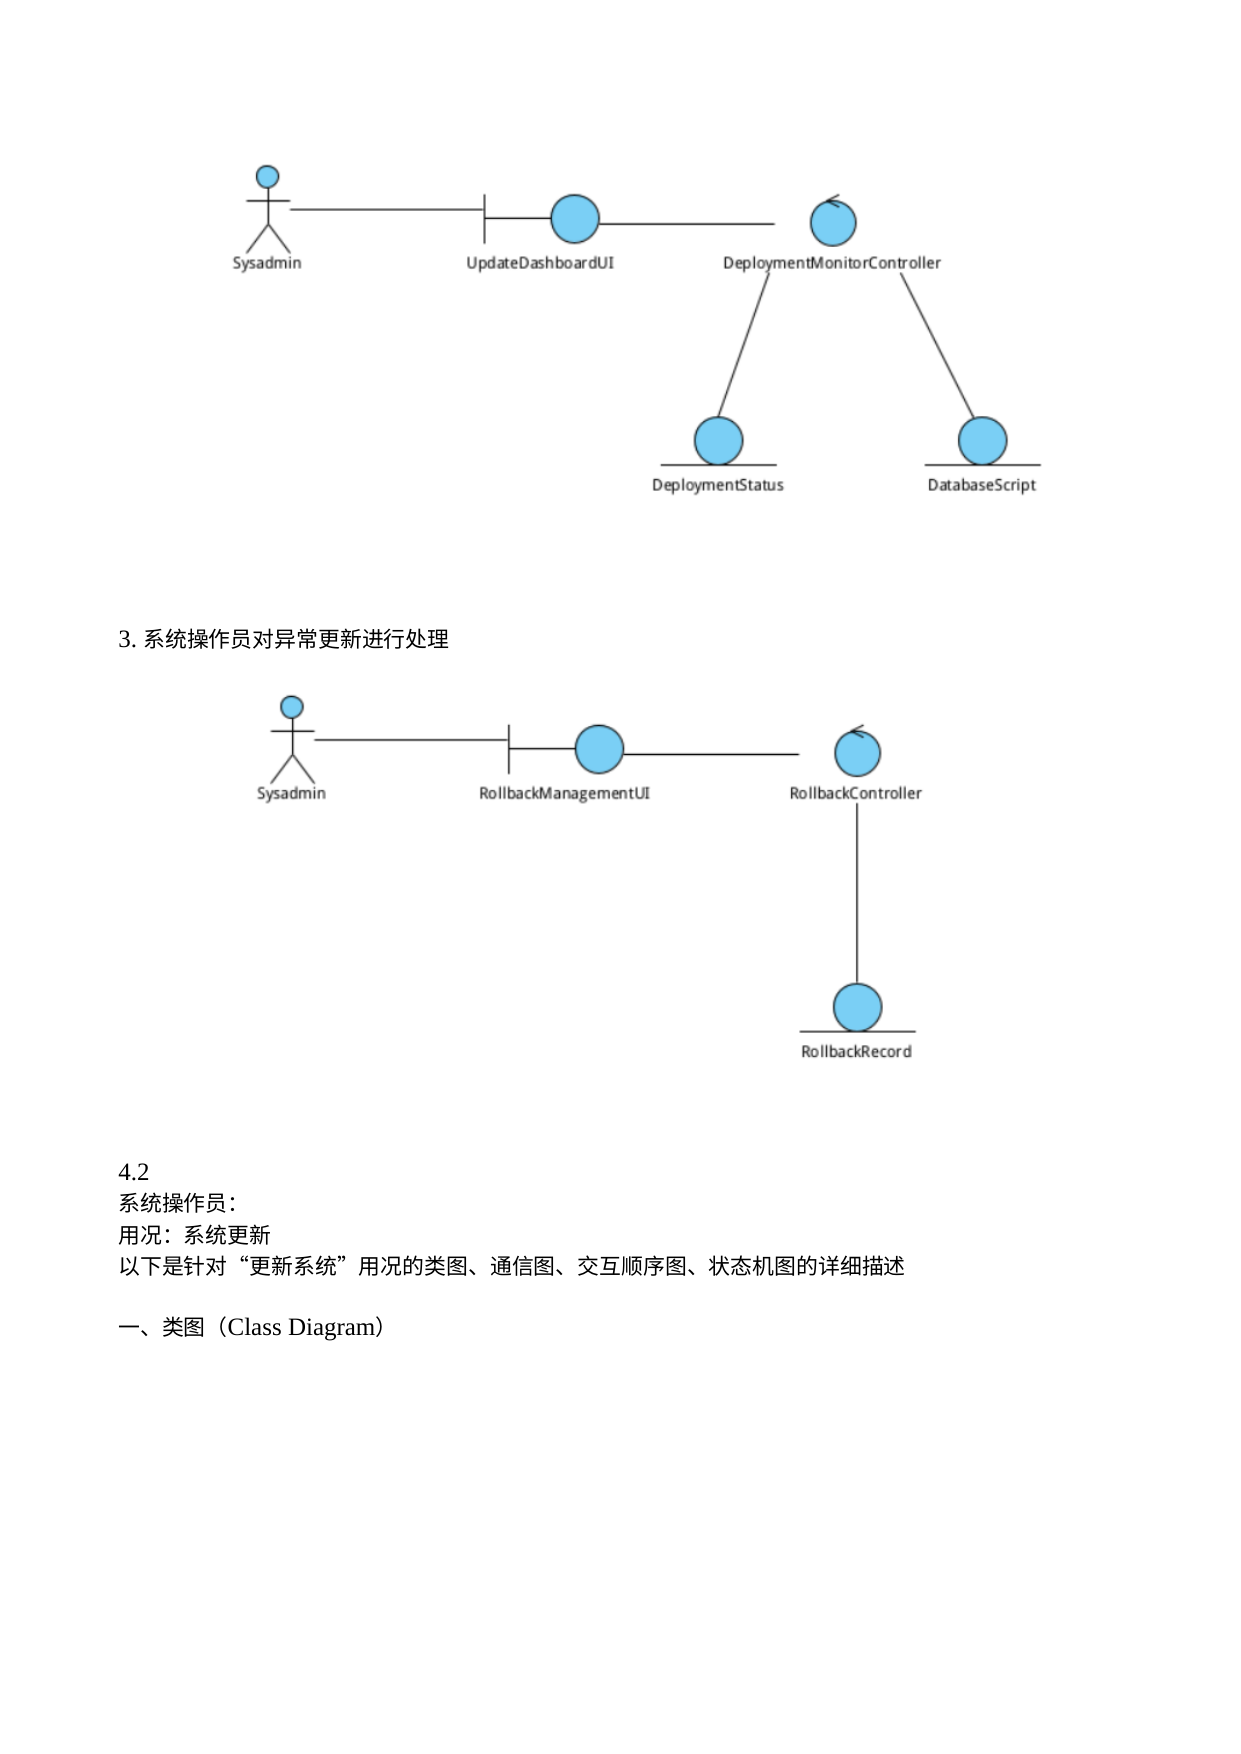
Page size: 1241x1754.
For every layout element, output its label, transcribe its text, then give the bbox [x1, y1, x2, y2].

text 以下是针对“更新系统”用况的类图、通信图、交互顺序图、状态机图的详细描述 [118, 1249, 1122, 1281]
picture [118, 653, 1123, 1100]
text 用况：系统更新 [118, 1218, 1122, 1249]
text 一、类图（Class Diagram） [118, 1310, 1122, 1341]
text 4.2 [118, 1157, 1122, 1186]
text 3. 系统操作员对异常更新进行处理 [118, 622, 1122, 653]
text 系统操作员： [118, 1186, 1122, 1218]
picture [118, 118, 1123, 565]
